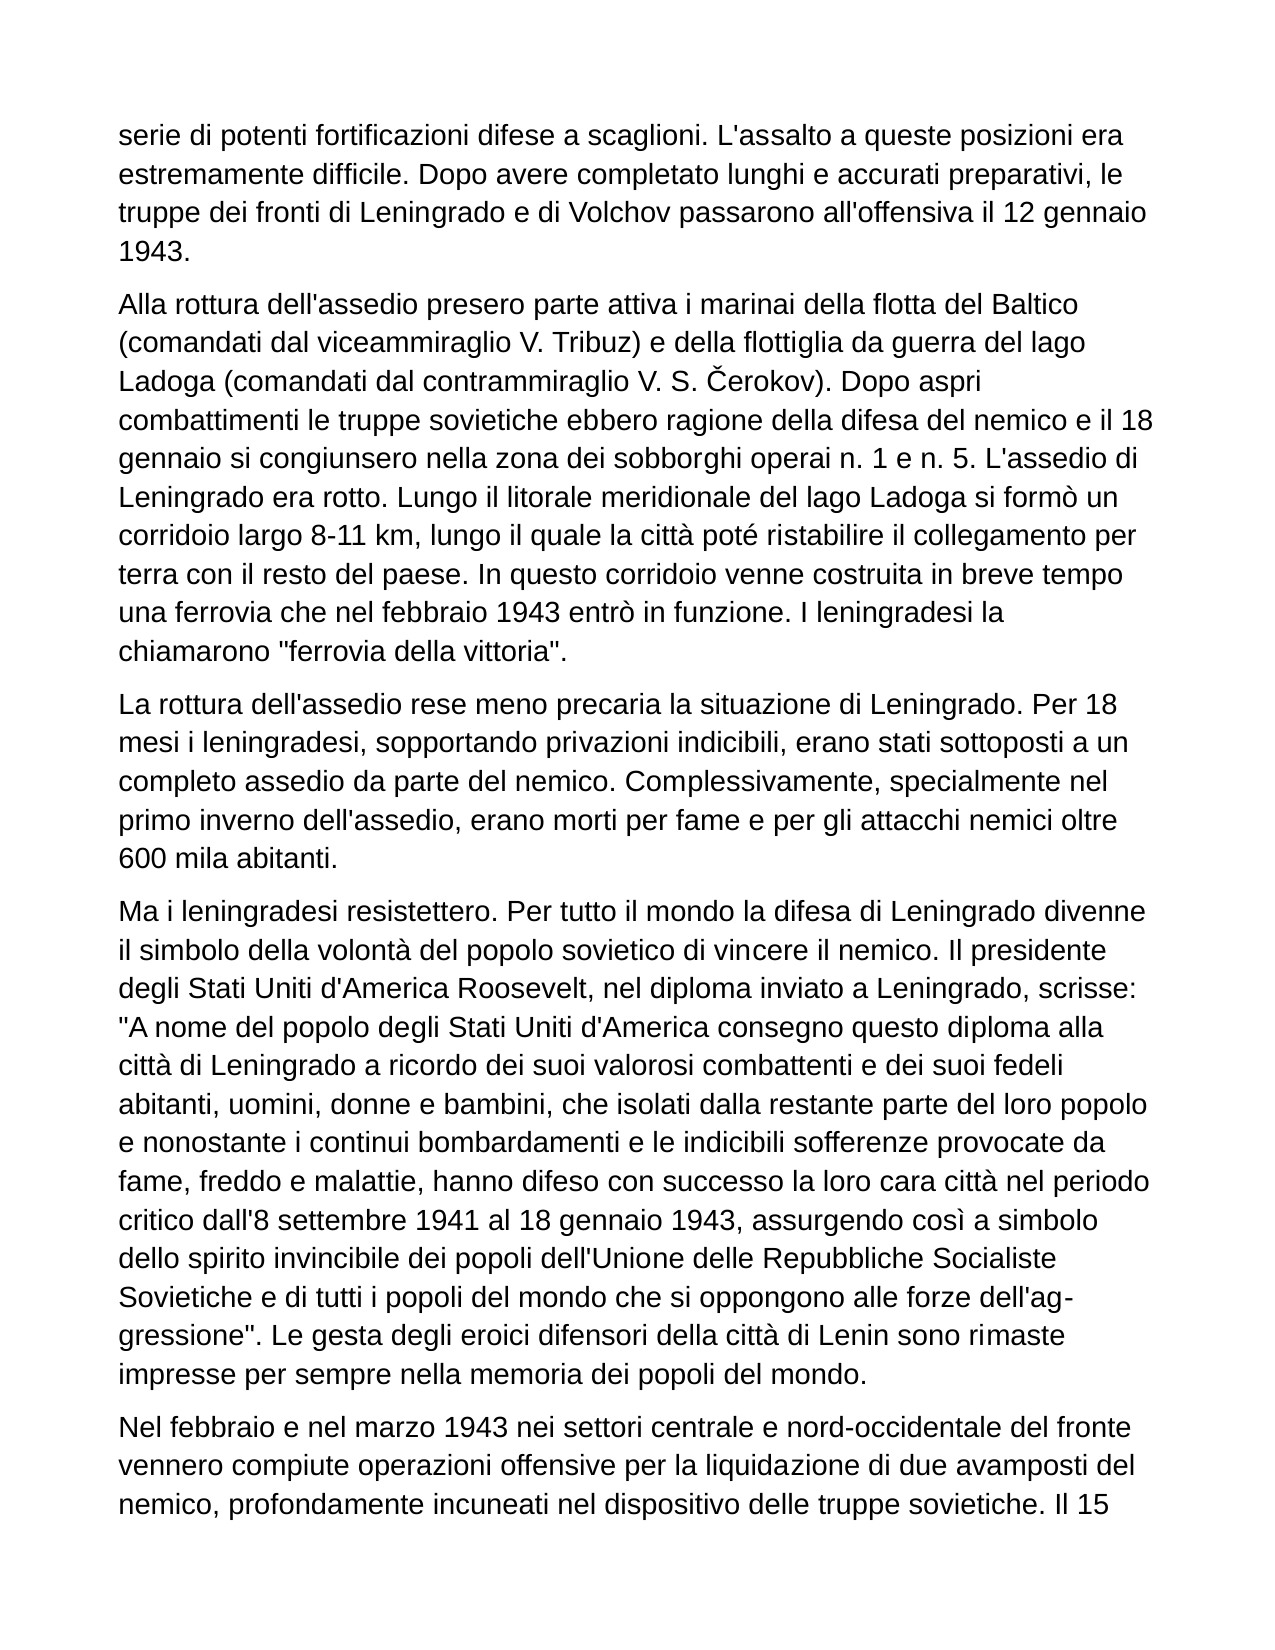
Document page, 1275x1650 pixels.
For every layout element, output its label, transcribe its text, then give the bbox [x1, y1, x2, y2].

text Alla rottura dell'assedio presero parte attiva i marinai della flotta del Baltico (comandati dal viceammiraglio V. Tribuz) e della flotti­glia da guerra del lago Ladoga (comandati dal contrammiraglio V. S. Čerokov). Dopo aspri combattimenti le truppe sovietiche eb­bero ragione della difesa del nemico e il 18 gennaio si congiunsero nella zona dei sobbor­ghi operai n. 1 e n. 5. L'assedio di Lenin­grado era rotto. Lungo il litorale meridionale del lago Ladoga si formò un corridoio largo 8-11 km, lungo il quale la città poté ri­stabilire il collegamento per terra con il resto del paese. In questo corridoio venne costruita in breve tempo una ferrovia che nel feb­braio 1943 entrò in funzione. I leningradesi la chiamarono "ferrovia della vittoria". [118, 287, 1157, 667]
text serie di potenti fortificazioni difese a scaglioni. L'as­salto a queste posizioni era estremamente dif­ficile. Dopo avere completato lunghi e accu­rati preparativi, le truppe dei fronti di Lenin­grado e di Volchov passarono all'offensiva il 12 gennaio 1943. [118, 118, 1157, 267]
text Nel febbraio e nel marzo 1943 nei settori centrale e nord-occidentale del fronte vennero compiute operazioni offensive per la liquida­zione di due avamposti del nemico, profonda­mente incuneati nel dispositivo delle truppe sovietiche. Il 15 [118, 1410, 1157, 1520]
text Ma i leningradesi resistettero. Per tutto il mondo la difesa di Leningrado divenne il sim­bolo della volontà del popolo sovietico di vin­cere il nemico. Il presidente degli Stati Uniti d'America Roosevelt, nel diploma inviato a Leningrado, scrisse: "A nome del popolo de­gli Stati Uniti d'America consegno questo di­ploma alla città di Leningrado a ricordo dei suoi valorosi combattenti e dei suoi fedeli abitanti, uomini, donne e bambini, che isolati dalla restante parte del loro popolo e nono­stante i continui bombardamenti e le indicibili sofferenze provocate da fame, freddo e malat­tie, hanno difeso con successo la loro cara città nel periodo critico dall'8 settembre 1941 al 18 gennaio 1943, assurgendo così a simbolo dello spirito invincibile dei popoli dell'Unio­ne delle Repubbliche Socialiste Sovietiche e di tutti i popoli del mondo che si oppongono alle forze dell'ag­gressione". Le gesta degli eroici difensori della città di Lenin sono ri­maste impresse per sempre nella memoria dei popoli del mondo. [118, 894, 1157, 1390]
text La rottura dell'assedio rese meno precaria la situazione di Leningrado. Per 18 mesi i leningradesi, sopportando pri­vazioni indicibili, erano stati sottoposti a un completo assedio da parte del nemico. Com­plessivamente, specialmente nel primo inver­no dell'assedio, erano morti per fame e per gli attacchi nemici oltre 600 mila abitanti. [118, 687, 1157, 874]
